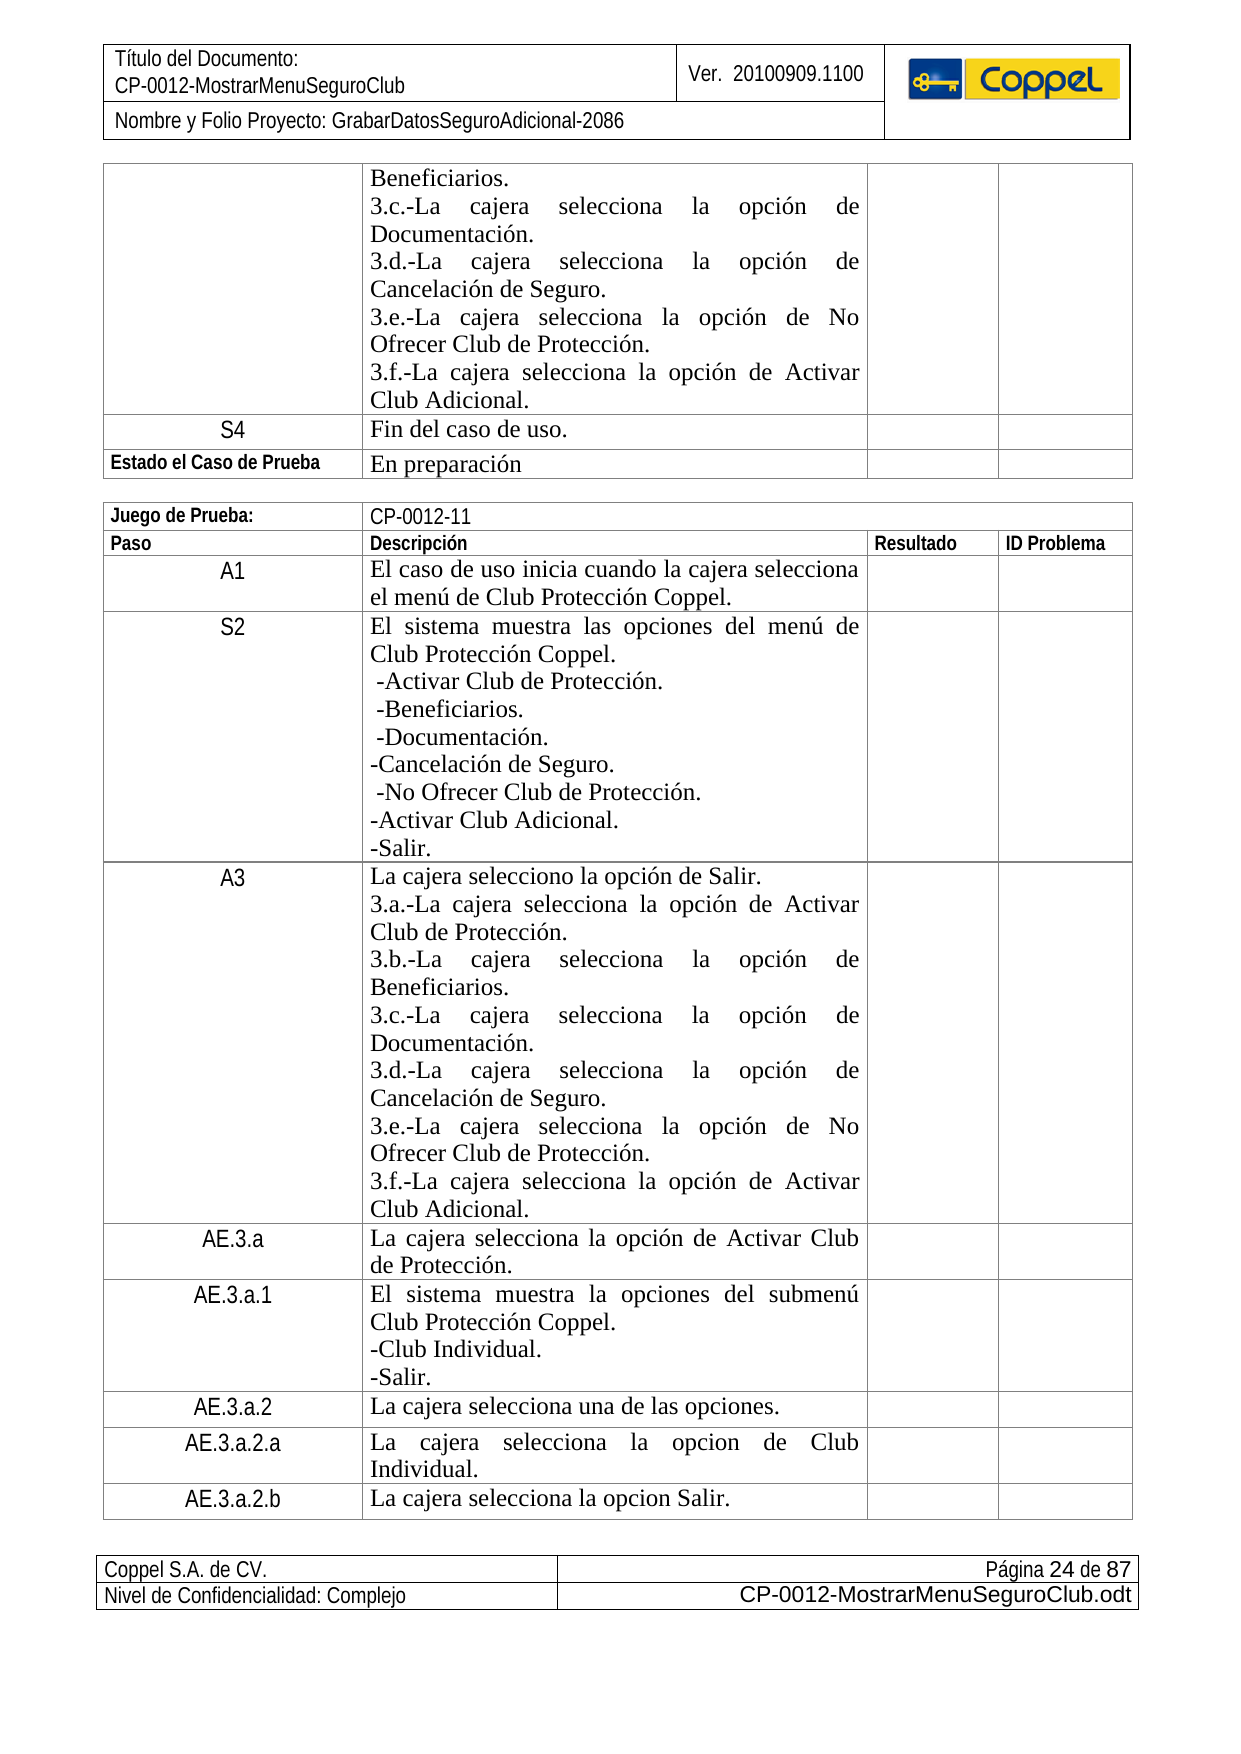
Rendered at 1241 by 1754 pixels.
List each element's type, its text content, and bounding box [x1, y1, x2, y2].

table_header CP-0012-11 [363, 503, 1132, 529]
table_cell Resultado [868, 531, 998, 554]
table_cell Beneficiarios. 3.c.-La cajera selecciona la opción de Documentación. 3.d.-La cajera selecciona la opción de Cancelación de Seguro. 3.e.-La cajera selecciona la opción de No Ofrecer Club de Protección. 3.f.-La cajera selecciona la opción de Activar Club Adicional. [363, 164, 867, 414]
table_cell La cajera selecciona la opcion Salir. [363, 1484, 867, 1518]
table_cell La cajera selecciona una de las opciones. [363, 1392, 867, 1427]
table_cell [999, 450, 1132, 478]
table_cell [999, 1484, 1132, 1518]
table_cell [868, 556, 998, 611]
table_cell [868, 164, 998, 414]
table_cell [868, 450, 998, 478]
table_cell [868, 863, 998, 1223]
table_cell La cajera selecciona la opción de Activar Club de Protección. [363, 1224, 867, 1279]
table_cell [999, 164, 1132, 414]
table_cell S2 [104, 612, 362, 861]
table_cell Estado el Caso de Prueba [104, 450, 362, 478]
table_cell El caso de uso inicia cuando la cajera selecciona el menú de Club Protección Coppel. [363, 556, 867, 611]
table_cell AE.3.a.2.a [104, 1428, 362, 1483]
table_cell [999, 612, 1132, 861]
table_cell [999, 863, 1132, 1223]
table_cell AE.3.a.1 [104, 1280, 362, 1391]
table_cell El sistema muestra la opciones del submenú Club Protección Coppel. -Club Individual. -Salir. [363, 1280, 867, 1391]
table_header Juego de Prueba: [104, 503, 362, 529]
table_cell La cajera selecciono la opción de Salir. 3.a.-La cajera selecciona la opción de Activar Club de Protección. 3.b.-La cajera selecciona la opción de Beneficiarios. 3.c.-La cajera selecciona la opción de Documentación. 3.d.-La cajera selecciona la opción de Cancelación de Seguro. 3.e.-La cajera selecciona la opción de No Ofrecer Club de Protección. 3.f.-La cajera selecciona la opción de Activar Club Adicional. [363, 863, 867, 1223]
table_cell La cajera selecciona la opcion de Club Individual. [363, 1428, 867, 1483]
table_cell AE.3.a.2 [104, 1392, 362, 1427]
table_cell [999, 1392, 1132, 1427]
table_cell AE.3.a [104, 1224, 362, 1279]
table_cell A3 [104, 863, 362, 1223]
table_cell [999, 1224, 1132, 1279]
table_cell El sistema muestra las opciones del menú de Club Protección Coppel. -Activar Club de Protección. -Beneficiarios. -Documentación. -Cancelación de Seguro. -No Ofrecer Club de Protección. -Activar Club Adicional. -Salir. [363, 612, 867, 861]
table_cell [868, 1224, 998, 1279]
table_cell [999, 1280, 1132, 1391]
table_cell [868, 415, 998, 449]
table_cell [868, 612, 998, 861]
table_cell A1 [104, 556, 362, 611]
table_cell Paso [104, 531, 362, 554]
table_cell AE.3.a.2.b [104, 1484, 362, 1518]
table_cell [868, 1280, 998, 1391]
table_cell S4 [104, 415, 362, 449]
table_cell [999, 556, 1132, 611]
table_cell Fin del caso de uso. [363, 415, 867, 449]
table_cell [999, 415, 1132, 449]
table_cell [104, 164, 362, 414]
table_cell [868, 1484, 998, 1518]
table_cell [868, 1392, 998, 1427]
table_cell Descripción [363, 531, 867, 554]
table_cell [999, 1428, 1132, 1483]
table_cell En preparación [363, 450, 867, 478]
table_cell [868, 1428, 998, 1483]
table_cell ID Problema [999, 531, 1132, 554]
